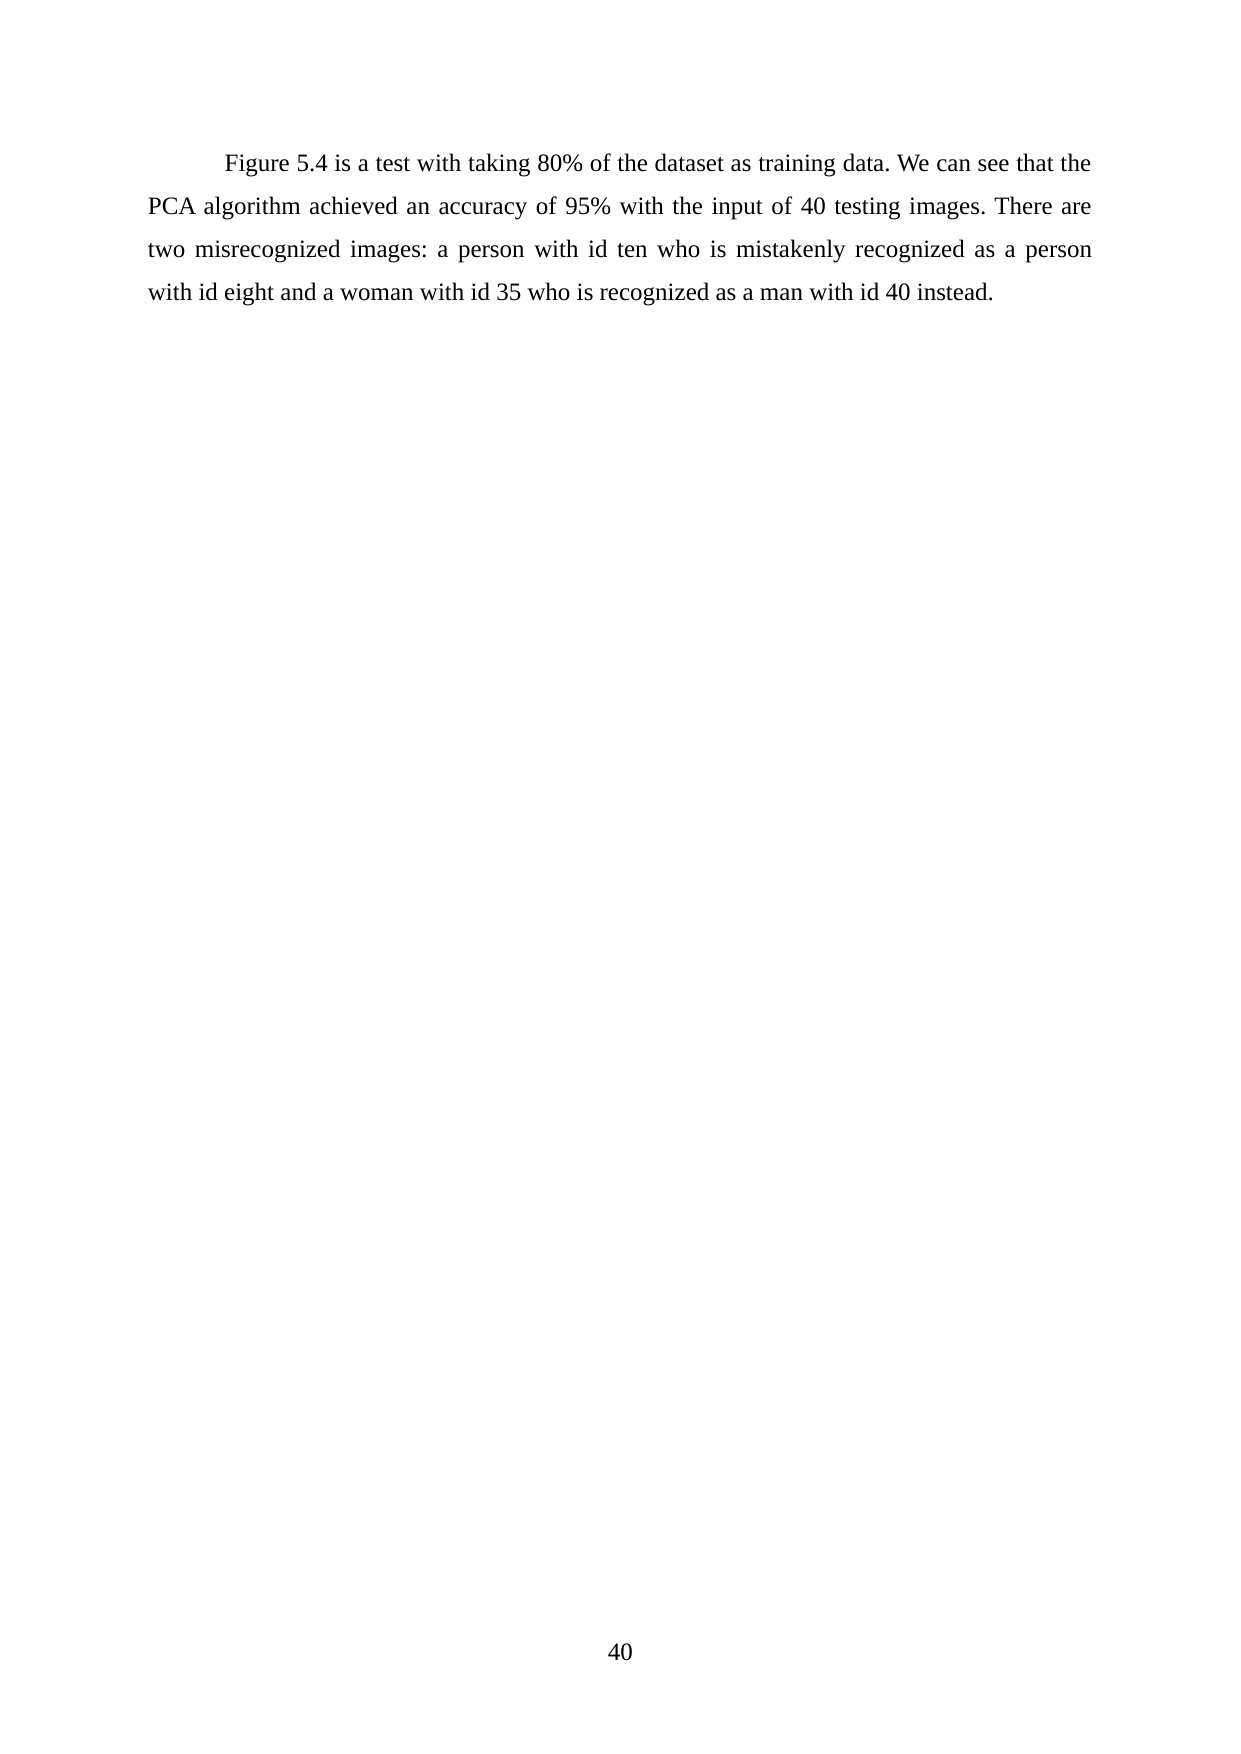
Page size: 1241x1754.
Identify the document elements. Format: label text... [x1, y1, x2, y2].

text Figure 5.4 is a test with taking 80% of the dataset as training data. We can see that the PCA algorithm achieved an accuracy of 95% with the input of 40 testing images. There are two misrecognized images: a person with id ten who is mistakenly recognized as a person with id eight and a woman with id 35 who is recognized as a man with id 40 instead. [148, 148, 1093, 306]
